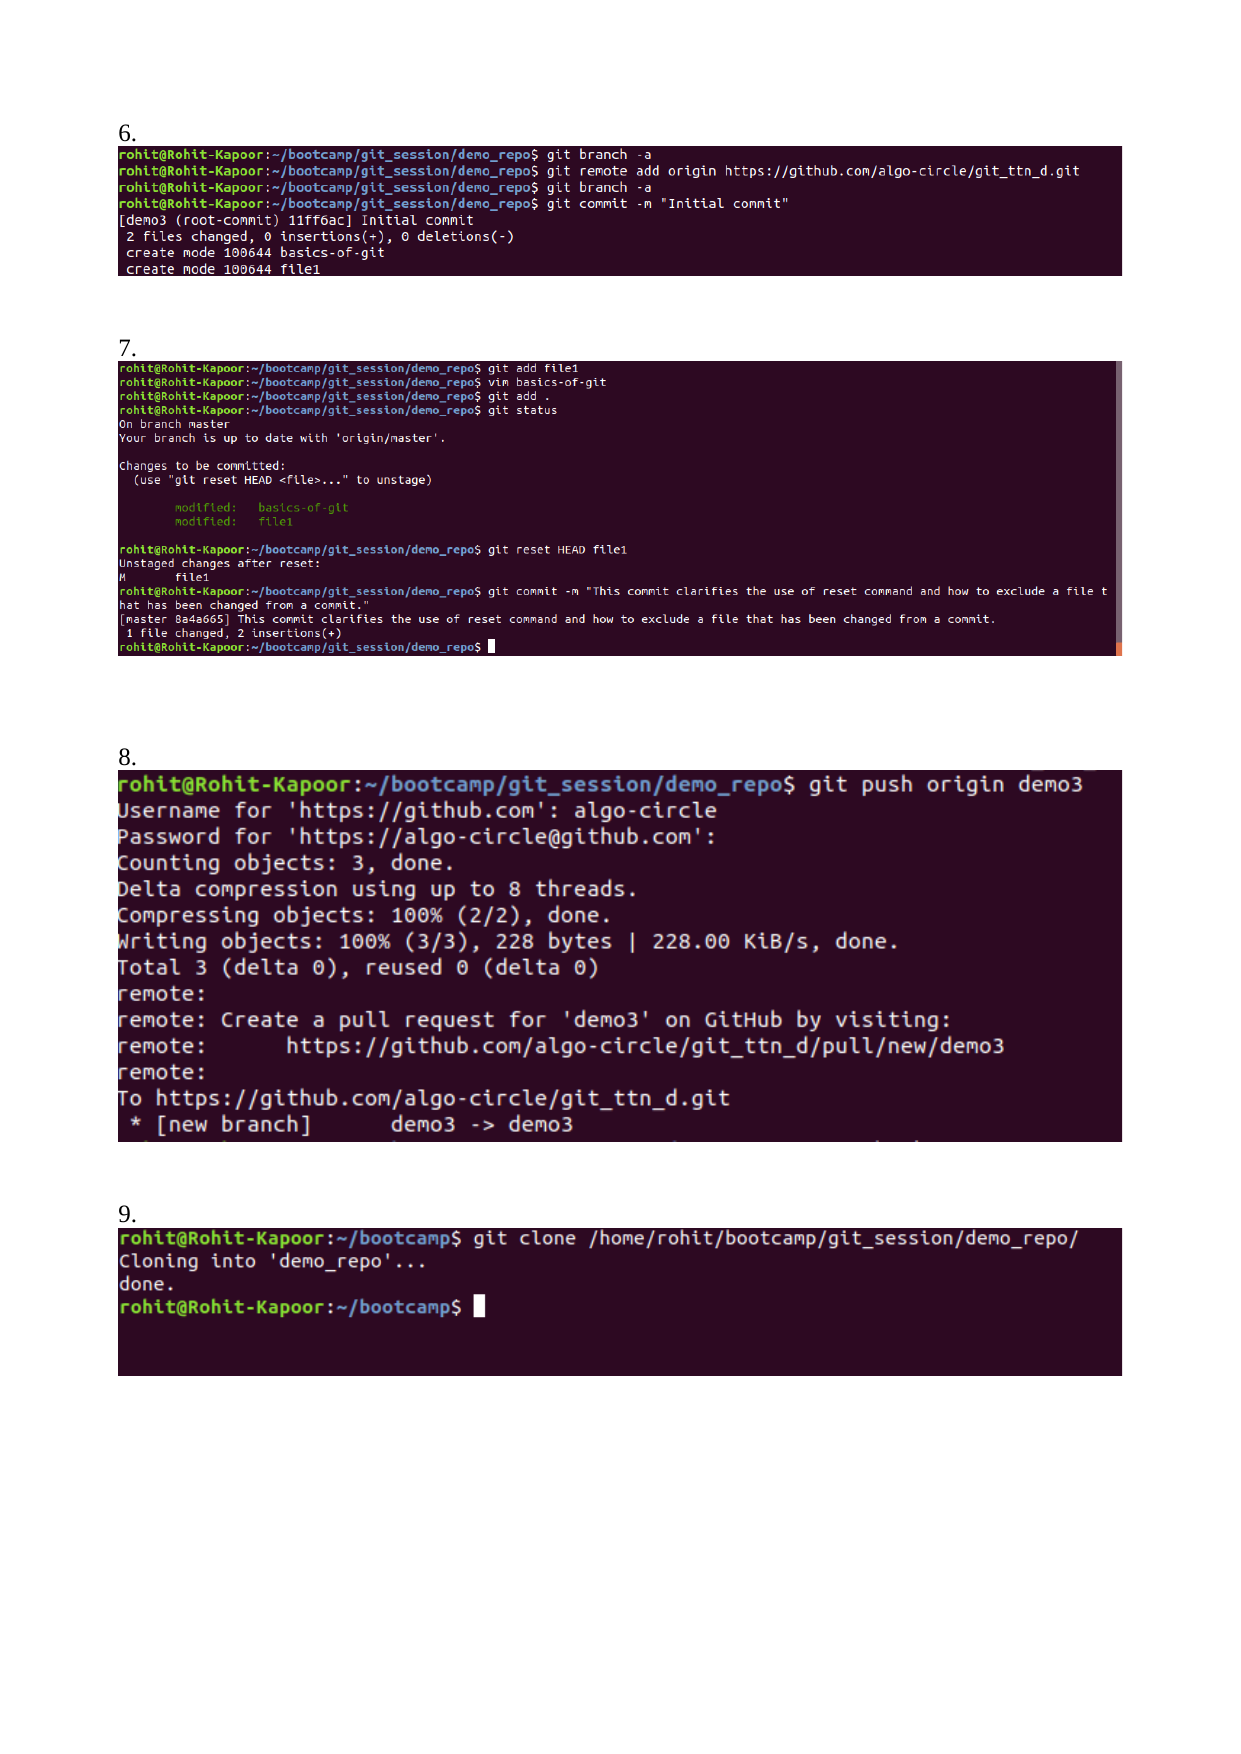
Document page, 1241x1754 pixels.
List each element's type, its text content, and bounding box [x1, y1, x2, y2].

picture [118, 1228, 1123, 1376]
text 7. [118, 333, 1122, 361]
text 8. [118, 742, 1122, 770]
picture [118, 770, 1123, 1142]
text 9. [118, 1199, 1122, 1228]
picture [118, 361, 1123, 656]
picture [118, 146, 1123, 276]
text 6. [118, 118, 1122, 146]
